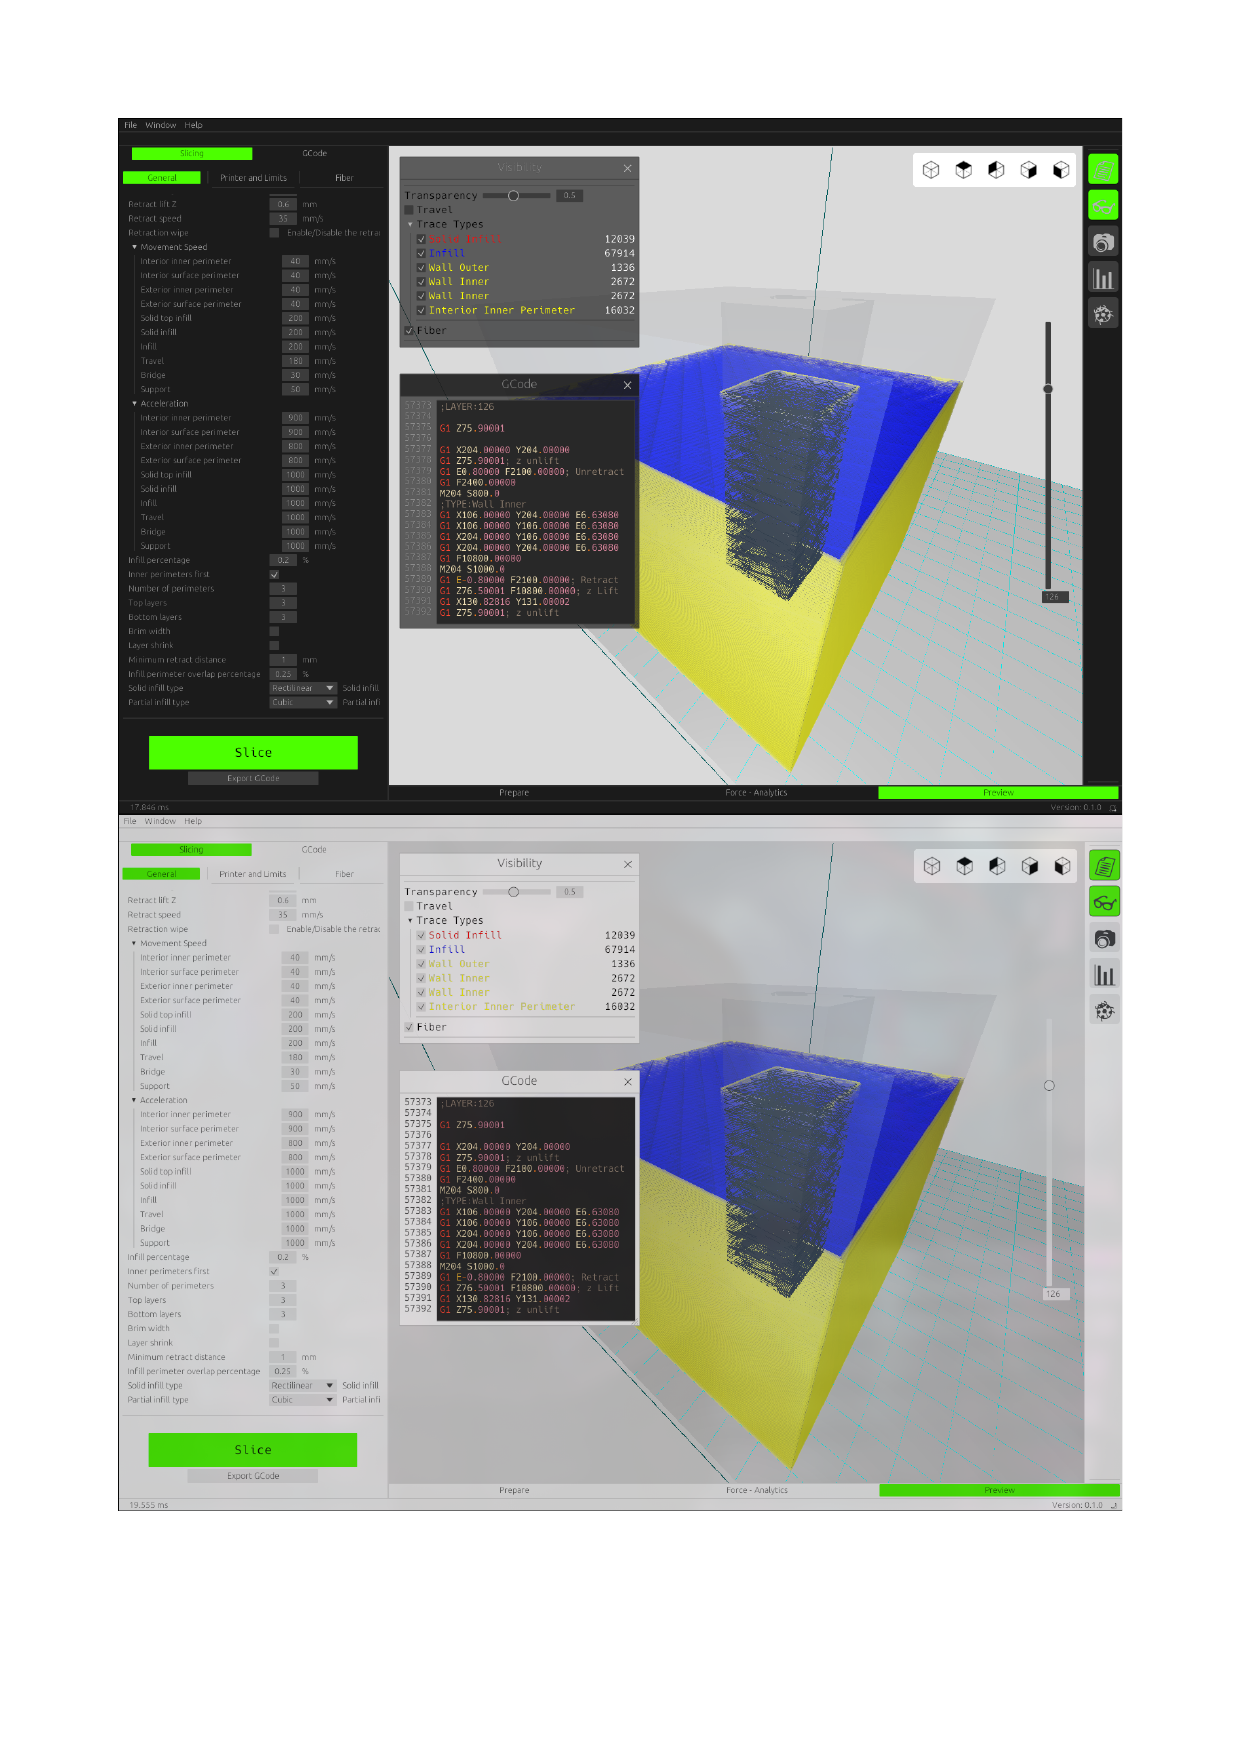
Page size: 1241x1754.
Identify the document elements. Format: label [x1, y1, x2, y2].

picture [118, 118, 1123, 1511]
